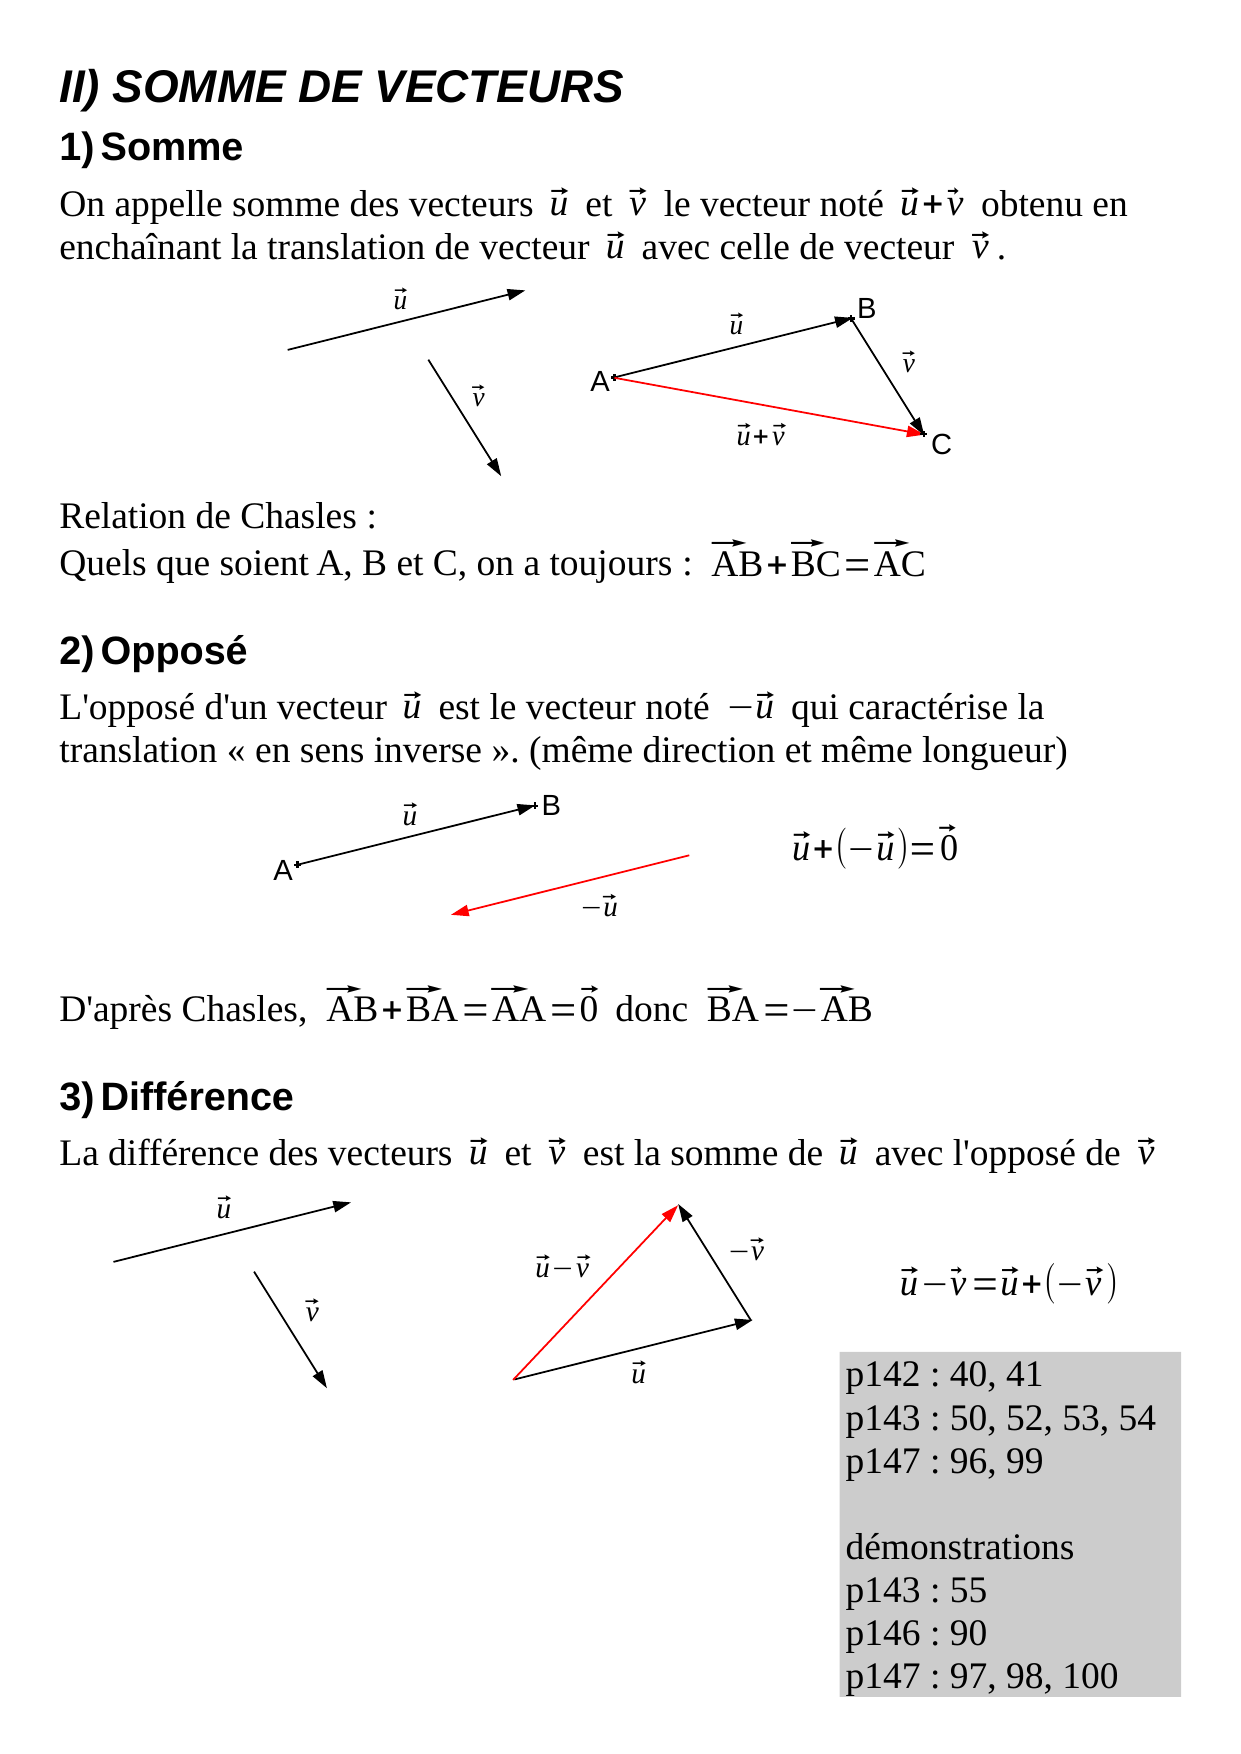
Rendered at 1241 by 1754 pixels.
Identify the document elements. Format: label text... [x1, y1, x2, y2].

list Opposé [59, 627, 1181, 672]
list Somme de vecteurs [59, 59, 1181, 112]
list Différence [59, 1073, 1181, 1118]
text L'opposé d'un vecteur est le vecteur noté qui caractérise la translation « en sens inverse ». (même direction et même longueur) [59, 684, 1181, 771]
text On appelle somme des vecteurs et le vecteur noté obtenu en enchaînant la translation de vecteur avec celle de vecteur . [59, 181, 1181, 267]
text D'après Chasles, donc [59, 983, 1181, 1029]
list Somme [59, 123, 1181, 169]
text Quels que soient A, B et C, on a toujours : [59, 537, 1181, 584]
text La différence des vecteurs et est la somme de avec l'opposé de [59, 1130, 1181, 1173]
text Relation de Chasles : [59, 494, 1181, 537]
